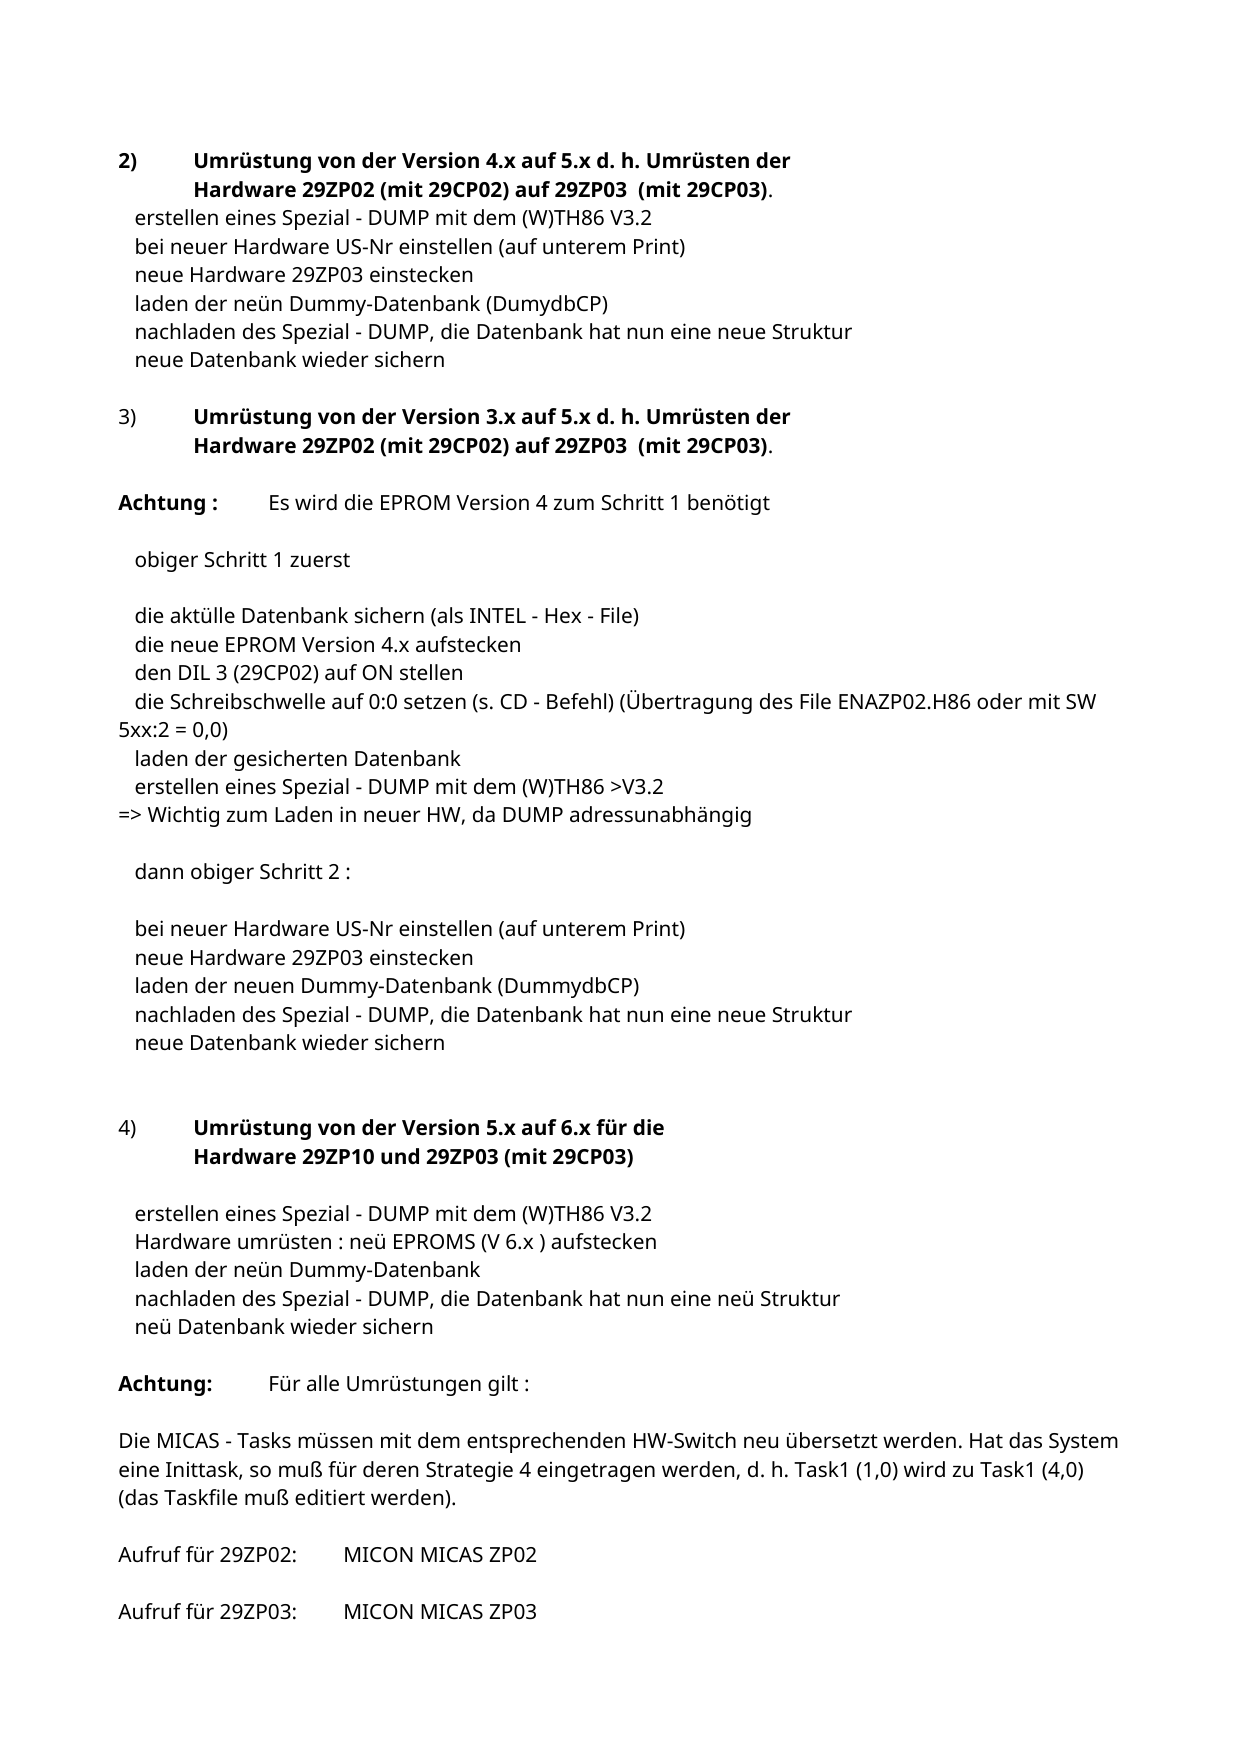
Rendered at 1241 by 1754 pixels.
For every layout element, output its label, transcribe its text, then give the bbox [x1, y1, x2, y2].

text die Schreibschwelle auf 0:0 setzen (s. CD - Befehl) (Übertragung des File ENAZP02.H86 oder mit SW 5xx:2 = 0,0) [118, 687, 1122, 744]
text den DIL 3 (29CP02) auf ON stellen [118, 658, 1122, 687]
text Die MICAS - Tasks müssen mit dem entsprechenden HW-Switch neu übersetzt werden. Hat das System eine Inittask, so muß für deren Strategie 4 eingetragen werden, d. h. Task1 (1,0) wird zu Task1 (4,0) (das Taskfile muß editiert werden). [118, 1426, 1122, 1512]
text Hardware 29ZP02 (mit 29CP02) auf 29ZP03 (mit 29CP03). [118, 175, 1122, 203]
text 4) Umrüstung von der Version 5.x auf 6.x für die [118, 1113, 1122, 1142]
text neue Hardware 29ZP03 einstecken [118, 943, 1122, 971]
text Hardware 29ZP02 (mit 29CP02) auf 29ZP03 (mit 29CP03). [118, 431, 1122, 459]
text erstellen eines Spezial - DUMP mit dem (W)TH86 V3.2 [118, 1199, 1122, 1227]
text neue Datenbank wieder sichern [118, 346, 1122, 374]
text laden der neuen Dummy-Datenbank (DummydbCP) [118, 971, 1122, 1000]
text nachladen des Spezial - DUMP, die Datenbank hat nun eine neue Struktur [118, 317, 1122, 346]
text nachladen des Spezial - DUMP, die Datenbank hat nun eine neü Struktur [118, 1284, 1122, 1312]
text erstellen eines Spezial - DUMP mit dem (W)TH86 >V3.2 [118, 772, 1122, 801]
text neue Datenbank wieder sichern [118, 1028, 1122, 1057]
text bei neuer Hardware US-Nr einstellen (auf unterem Print) [118, 914, 1122, 943]
text Aufruf für 29ZP02: MICON MICAS ZP02 [118, 1540, 1122, 1568]
text dann obiger Schritt 2 : [118, 857, 1122, 886]
text laden der gesicherten Datenbank [118, 744, 1122, 772]
text laden der neün Dummy-Datenbank [118, 1256, 1122, 1284]
text 2) Umrüstung von der Version 4.x auf 5.x d. h. Umrüsten der [118, 147, 1122, 175]
text => Wichtig zum Laden in neuer HW, da DUMP adressunabhängig [118, 801, 1122, 829]
text die aktülle Datenbank sichern (als INTEL - Hex - File) [118, 602, 1122, 630]
text Achtung : Es wird die EPROM Version 4 zum Schritt 1 benötigt [118, 488, 1122, 516]
text neue Hardware 29ZP03 einstecken [118, 260, 1122, 289]
text neü Datenbank wieder sichern [118, 1312, 1122, 1341]
text Hardware 29ZP10 und 29ZP03 (mit 29CP03) [118, 1142, 1122, 1170]
text Aufruf für 29ZP03: MICON MICAS ZP03 [118, 1597, 1122, 1625]
text 3) Umrüstung von der Version 3.x auf 5.x d. h. Umrüsten der [118, 402, 1122, 431]
text Hardware umrüsten : neü EPROMS (V 6.x ) aufstecken [118, 1227, 1122, 1256]
text Achtung: Für alle Umrüstungen gilt : [118, 1369, 1122, 1398]
text erstellen eines Spezial - DUMP mit dem (W)TH86 V3.2 [118, 203, 1122, 232]
text nachladen des Spezial - DUMP, die Datenbank hat nun eine neue Struktur [118, 1000, 1122, 1028]
text laden der neün Dummy-Datenbank (DumydbCP) [118, 289, 1122, 317]
text bei neuer Hardware US-Nr einstellen (auf unterem Print) [118, 232, 1122, 260]
text obiger Schritt 1 zuerst [118, 545, 1122, 573]
text die neue EPROM Version 4.x aufstecken [118, 630, 1122, 658]
